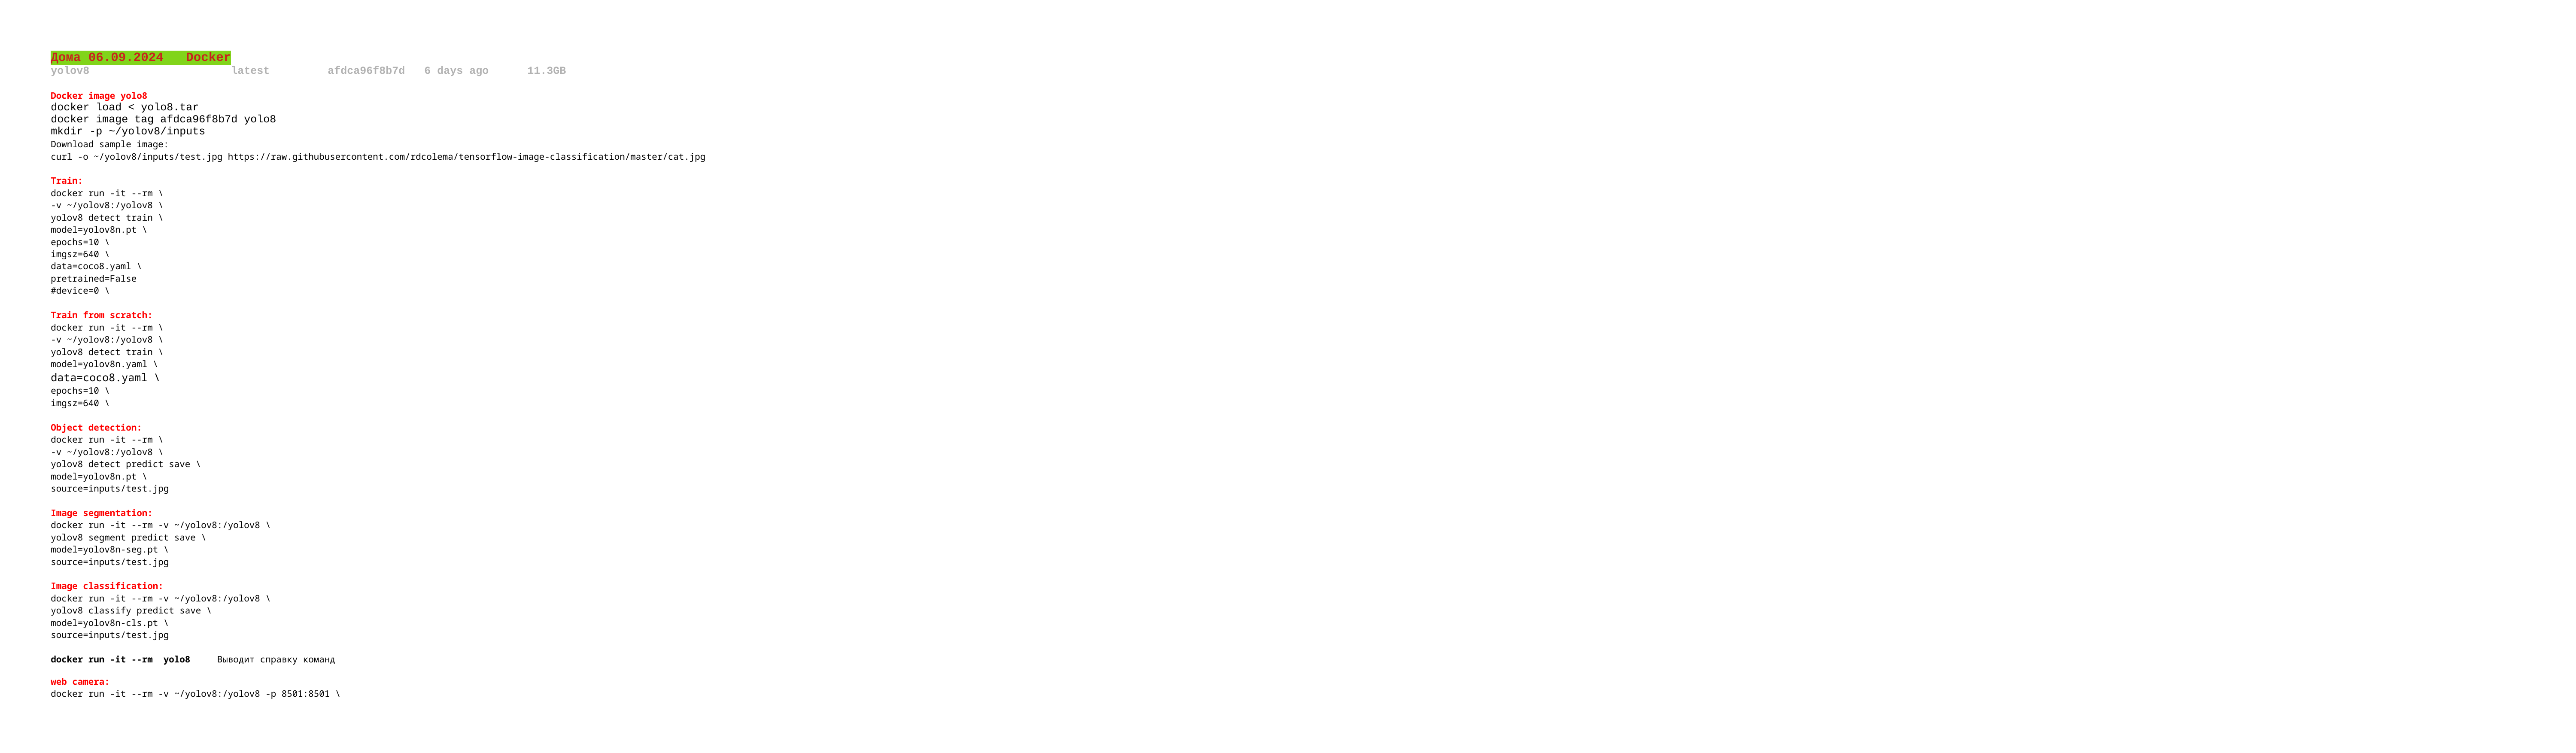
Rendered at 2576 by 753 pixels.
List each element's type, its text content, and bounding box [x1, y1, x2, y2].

text docker image tag afdca96f8b7d yolo8 [51, 113, 2525, 126]
text yolov8 detect predict save \ [51, 458, 2525, 470]
text imgsz=640 \ [51, 397, 2525, 409]
text Download sample image: [51, 138, 2525, 150]
text docker run -it --rm -v ~/yolov8:/yolov8 \ [51, 592, 2525, 604]
text model=yolov8n-seg.pt \ [51, 543, 2525, 556]
text -v ~/yolov8:/yolov8 \ [51, 199, 2525, 211]
text imgsz=640 \ [51, 248, 2525, 260]
text model=yolov8n.pt \ [51, 470, 2525, 482]
text data=coco8.yaml \ [51, 370, 2525, 385]
text yolov8 detect train \ [51, 211, 2525, 223]
text model=yolov8n-cls.pt \ [51, 616, 2525, 629]
text model=yolov8n.pt \ [51, 223, 2525, 236]
text Image segmentation: [51, 507, 2525, 519]
text docker run -it --rm -v ~/yolov8:/yolov8 \ [51, 519, 2525, 531]
text docker run -it --rm \ [51, 433, 2525, 446]
text -v ~/yolov8:/yolov8 \ [51, 446, 2525, 458]
text docker run -it --rm -v ~/yolov8:/yolov8 -p 8501:8501 \ [51, 688, 2525, 700]
text docker run -it --rm \ [51, 187, 2525, 199]
text Train from scratch: [51, 309, 2525, 321]
text web camera: [51, 675, 2525, 688]
text Image classification: [51, 580, 2525, 592]
text mkdir -p ~/yolov8/inputs [51, 126, 2525, 138]
text pretrained=False [51, 272, 2525, 284]
text Дома 06.09.2024 Docker [51, 51, 2525, 65]
text #device=0 \ [51, 284, 2525, 297]
text Object detection: [51, 421, 2525, 433]
text epochs=10 \ [51, 385, 2525, 397]
text epochs=10 \ [51, 236, 2525, 248]
text source=inputs/test.jpg [51, 482, 2525, 495]
text source=inputs/test.jpg [51, 556, 2525, 568]
text Docker image yolo8 [51, 89, 2525, 101]
text data=coco8.yaml \ [51, 260, 2525, 272]
text Train: [51, 175, 2525, 187]
text docker load < yolo8.tar [51, 101, 2525, 113]
text model=yolov8n.yaml \ [51, 358, 2525, 370]
text -v ~/yolov8:/yolov8 \ [51, 333, 2525, 346]
text curl -o ~/yolov8/inputs/test.jpg https://raw.githubusercontent.com/rdcolema/tensorflow-image-classification/master/cat.jpg [51, 150, 2525, 162]
text yolov8 classify predict save \ [51, 604, 2525, 616]
text docker run -it --rm yolo8 Выводит справку команд [51, 653, 2525, 665]
text source=inputs/test.jpg [51, 629, 2525, 641]
text yolov8 detect train \ [51, 346, 2525, 358]
text yolov8 latest afdca96f8b7d 6 days ago 11.3GB [51, 65, 2525, 77]
text yolov8 segment predict save \ [51, 531, 2525, 543]
text docker run -it --rm \ [51, 321, 2525, 333]
